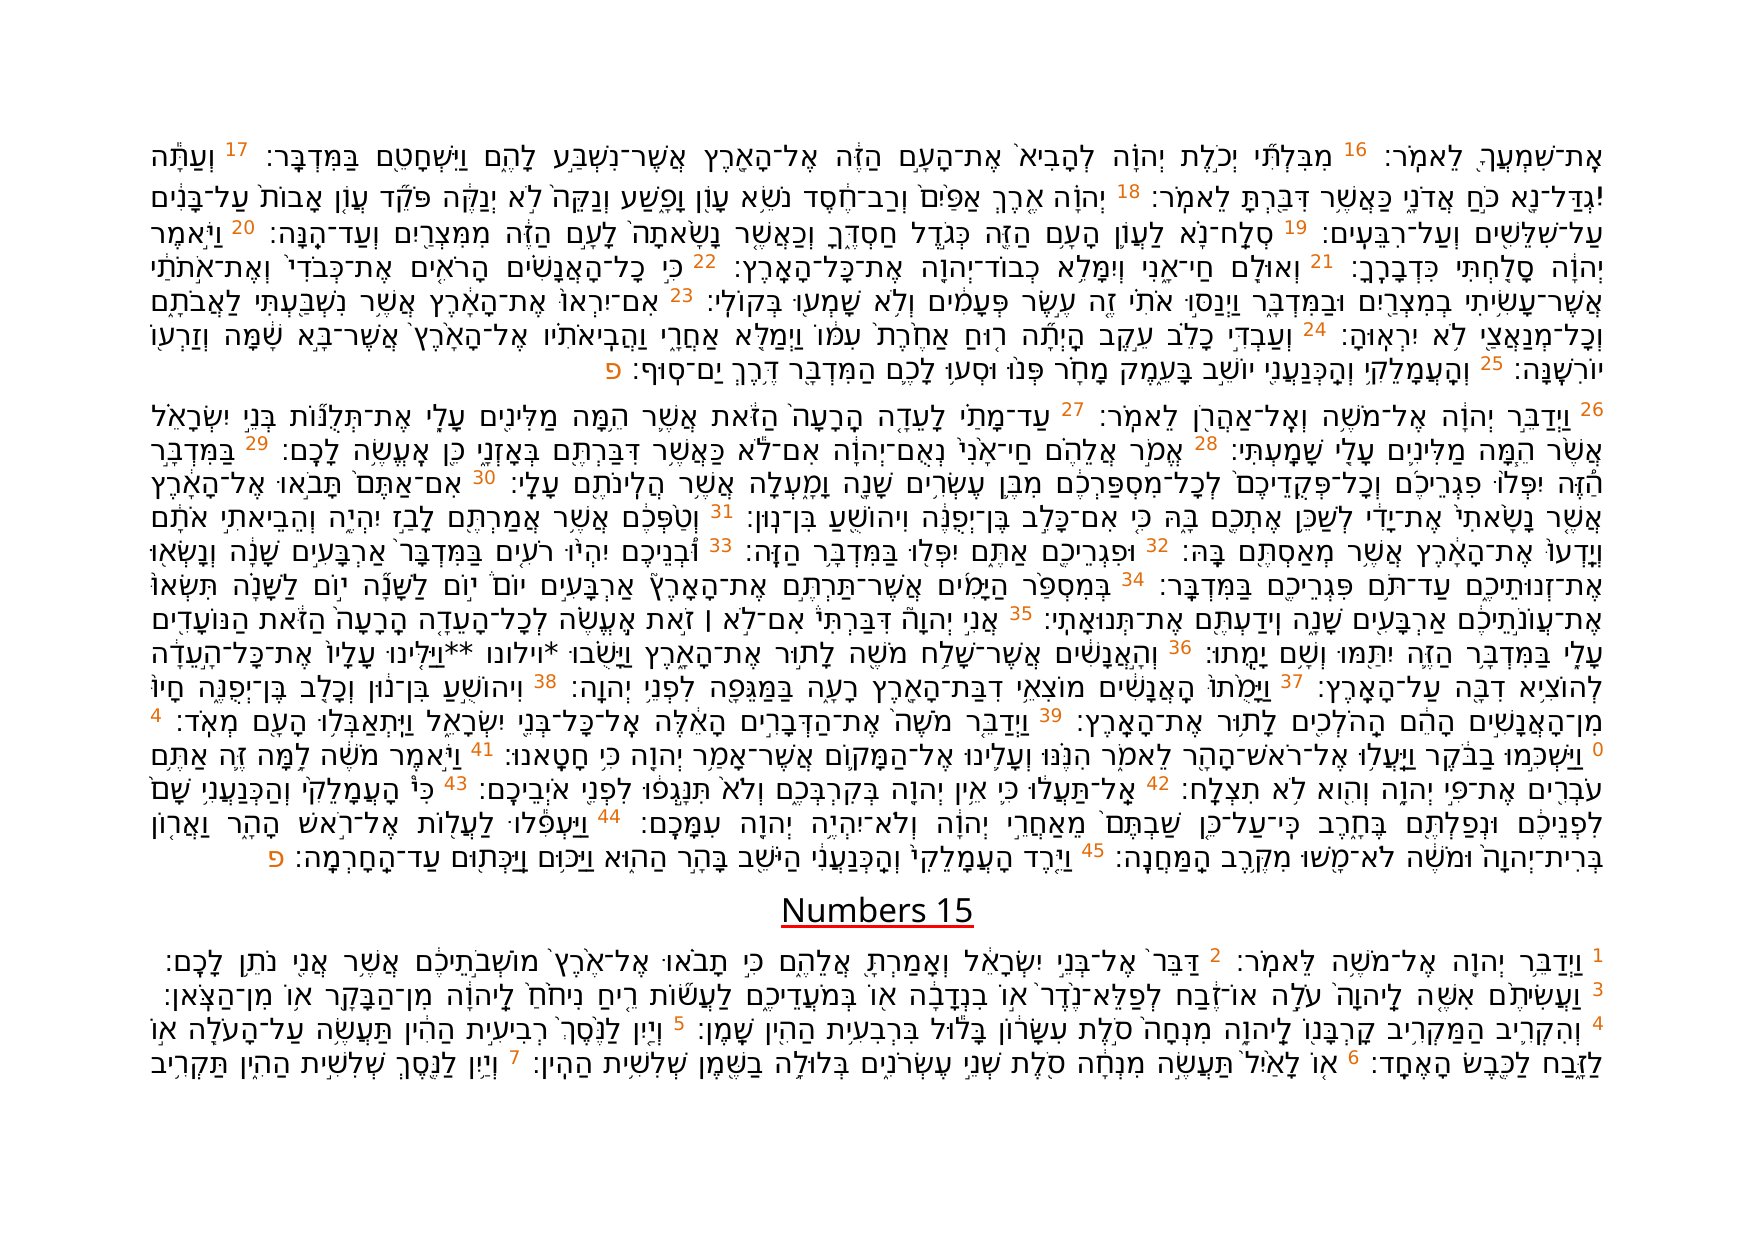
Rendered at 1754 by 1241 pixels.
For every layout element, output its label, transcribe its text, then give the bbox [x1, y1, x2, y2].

text 1 וַיְדַבֵּ֥ר יְהוָ֖ה אֶל־מֹשֶׁ֥ה לֵּאמֹֽר׃ 2 דַּבֵּר֙ אֶל־בְּנֵ֣י יִשְׂרָאֵ֔ל וְאָמַרְתָּ֖ אֲלֵהֶ֑ם כִּ֣י תָבֹ֗אוּ אֶל־אֶ֙רֶץ֙ מוֹשְׁבֹ֣תֵיכֶ֔ם אֲשֶׁ֥ר אֲנִ֖י נֹתֵ֥ן לָכֶֽם׃ ‬‬‬3 וַעֲשִׂיתֶ֨ם אִשֶּׁ֤ה לַֽיהוָה֙ עֹלָ֣ה אוֹ־זֶ֔בַח לְפַלֵּא־נֶ֙דֶר֙ א֣וֹ בִנְדָבָ֔ה א֖וֹ בְּמֹעֲדֵיכֶ֑ם לַעֲשׂ֞וֹת רֵ֤יחַ נִיחֹ֙חַ֙ לַֽיהוָ֔ה מִן־הַבָּקָ֖ר א֥וֹ מִן־הַצֹּֽאן׃ ‬‬‬4 וְהִקְרִ֛יב הַמַּקְרִ֥יב קָרְבָּנ֖וֹ לַֽיהוָ֑ה מִנְחָה֙ סֹ֣לֶת עִשָּׂר֔וֹן בָּל֕וּל בִּרְבִעִ֥ית הַהִ֖ין שָֽׁמֶן׃ ‬‬‬5 וְיַ֤יִן לַנֶּ֙סֶךְ֙ רְבִיעִ֣ית הַהִ֔ין תַּעֲשֶׂ֥ה עַל־הָעֹלָ֖ה א֣וֹ לַזָּ֑בַח לַכֶּ֖בֶשׂ הָאֶחָֽד׃ ‬‬‬6 א֤וֹ לָאַ֙יִל֙ תַּעֲשֶׂ֣ה מִנְחָ֔ה סֹ֖לֶת שְׁנֵ֣י עֶשְׂרֹנִ֑ים בְּלוּלָ֥ה בַשֶּׁ֖מֶן שְׁלִשִׁ֥ית הַהִֽין׃ ‬‬‬7 וְיַ֥יִן לַנֶּ֖סֶךְ שְׁלִשִׁ֣ית הַהִ֑ין תַּקְרִ֥יב רֵֽיחַ־נִיחֹ֖חַ לַיהוָֽה׃ ‬‬‬8 וְכִֽי־תַעֲשֶׂ֥ה בֶן־בָּקָ֖ר עֹלָ֣ה אוֹ־זָ֑בַח לְפַלֵּא־נֶ֥דֶר אֽוֹ־שְׁלָמִ֖ים לַֽיהוָֽה׃ ‬‬‬9 וְהִקְרִ֤יב עַל־בֶּן־הַבָּקָר֙ מִנְחָ֔ה סֹ֖לֶת שְׁלֹשָׁ֣ה עֶשְׂרֹנִ֑ים בָּל֥וּל בַּשֶּׁ֖מֶן חֲצִ֥י הַהִֽין׃ ‬‬‬10 וְיַ֛יִן תַּקְרִ֥יב לַנֶּ֖סֶךְ חֲצִ֣י הַהִ֑ין אִשֵּׁ֥ה רֵֽיחַ־נִיחֹ֖חַ לַיהוָֽה׃ ‬‬‬11 כָּ֣כָה יֵעָשֶׂ֗ה לַשּׁוֹר֙ הָֽאֶחָ֔ד א֖וֹ לָאַ֣יִל הָאֶחָ֑ד אֽוֹ־לַשֶּׂ֥ה בַכְּבָשִׂ֖ים א֥וֹ בָעִזִּֽים׃ ‬‬‬12 כַּמִּסְפָּ֖ר אֲשֶׁ֣ר תַּעֲשׂ֑וּ כָּ֛כָה תַּעֲשׂ֥וּ לָאֶחָ֖ד כְּמִסְפָּרָֽם׃ ‬‬‬13 כָּל־הָאֶזְרָ֥ח יַעֲשֶׂה־כָּ֖כָה אֶת־אֵ֑לֶּה לְהַקְרִ֛יב אִשֵּׁ֥ה רֵֽיחַ־נִיחֹ֖חַ לַֽיהוָֽה׃ ‬‬‬14 וְכִֽי־יָגוּר֩ אִתְּכֶ֨ם גֵּ֜ר א֤וֹ אֲשֶֽׁר־בְּתֽוֹכְכֶם֙ לְדֹרֹ֣תֵיכֶ֔ם וְעָשָׂ֛ה אִשֵּׁ֥ה רֵֽיחַ־נִיחֹ֖חַ לַיהוָ֑ה כַּאֲשֶׁ֥ר תַּעֲשׂ֖וּ כֵּ֥ן יַעֲשֶֽׂה׃ ‬‬‬15 הַקָּהָ֕ל חֻקָּ֥ה אַחַ֛ת לָכֶ֖ם וְלַגֵּ֣ר הַגָּ֑ר חֻקַּ֤ת עוֹלָם֙ לְדֹרֹ֣תֵיכֶ֔ם כָּכֶ֛ם כַּגֵּ֥ר יִהְיֶ֖ה לִפְנֵ֥י יְהוָֽה׃ ‬‬‬16 תּוֹרָ֥ה אַחַ֛ת וּמִשְׁפָּ֥ט אֶחָ֖ד יִהְיֶ֣ה לָכֶ֑ם וְלַגֵּ֖ר הַגָּ֥ר אִתְּכֶֽם׃ פ ‬‬‬‬‬‬‬‬‬‬‬‬‬‬‬‬‬‬ [150, 945, 1604, 1081]
text 11 וַיֹּ֤אמֶר יְהוָה֙ אֶל־מֹשֶׁ֔ה עַד־אָ֥נָה יְנַאֲצֻ֖נִי הָעָ֣ם הַזֶּ֑ה וְעַד־אָ֙נָה֙ לֹא־יַאֲמִ֣ינוּ בִ֔י בְּכֹל֙ הָֽאֹת֔וֹת אֲשֶׁ֥ר עָשִׂ֖יתִי בְּקִרְבּֽוֹ׃ ‬‬‬12 אַכֶּ֥נּוּ בַדֶּ֖בֶר וְאוֹרִשֶׁ֑נּוּ וְאֶֽעֱשֶׂה֙ אֹֽתְךָ֔ לְגוֹי־גָּד֥וֹל וְעָצ֖וּם מִמֶּֽנּוּ׃ ‬‬‬13 וַיֹּ֥אמֶר מֹשֶׁ֖ה אֶל־יְהוָ֑ה וְשָׁמְע֣וּ מִצְרַ֔יִם כִּֽי־הֶעֱלִ֧יתָ בְכֹחֲךָ֛ אֶת־הָעָ֥ם הַזֶּ֖ה מִקִּרְבּֽוֹ׃ ‬‬‬14 וְאָמְר֗וּ אֶל־יוֹשֵׁב֮ הָאָ֣רֶץ הַזֹּאת֒ שָֽׁמְעוּ֙ כִּֽי־אַתָּ֣ה יְהוָ֔ה בְּקֶ֖רֶב הָעָ֣ם הַזֶּ֑ה אֲשֶׁר־עַ֨יִן בְּעַ֜יִן נִרְאָ֣ה ׀ אַתָּ֣ה יְהוָ֗ה וַעֲנָֽנְךָ֙ עֹמֵ֣ד עֲלֵהֶ֔ם וּבְעַמֻּ֣ד עָנָ֗ן אַתָּ֨ה הֹלֵ֤ךְ לִפְנֵיהֶם֙ יוֹמָ֔ם וּבְעַמּ֥וּד אֵ֖שׁ לָֽיְלָה׃ ‬‬‬15 וְהֵמַתָּ֛ה אֶת־הָעָ֥ם הַזֶּ֖ה כְּאִ֣ישׁ אֶחָ֑ד וְאָֽמְרוּ֙ הַגּוֹיִ֔ם אֲשֶׁר־שָׁמְע֥וּ אֶֽת־שִׁמְעֲךָ֖ לֵאמֹֽר׃ ‬‬‬16 מִבִּלְתִּ֞י יְכֹ֣לֶת יְהוָ֗ה לְהָבִיא֙ אֶת־הָעָ֣ם הַזֶּ֔ה אֶל־הָאָ֖רֶץ אֲשֶׁר־נִשְׁבַּ֣ע לָהֶ֑ם וַיִּשְׁחָטֵ֖ם בַּמִּדְבָּֽר׃ ‬‬‬17 וְעַתָּ֕ה יִגְדַּל־נָ֖א כֹּ֣חַ אֲדֹנָ֑י כַּאֲשֶׁ֥ר דִּבַּ֖רְתָּ לֵאמֹֽר׃ ‬‬‬18 יְהוָ֗ה אֶ֤רֶךְ אַפַּ֙יִם֙ וְרַב־חֶ֔סֶד נֹשֵׂ֥א עָוֺ֖ן וָפָ֑שַׁע וְנַקֵּה֙ לֹ֣א יְנַקֶּ֔ה פֹּקֵ֞ד עֲוֺ֤ן אָבוֹת֙ עַל־בָּנִ֔ים עַל־שִׁלֵּשִׁ֖ים וְעַל־רִבֵּעִֽים׃ ‬‬‬19 סְלַֽח־נָ֗א לַעֲוֺ֛ן הָעָ֥ם הַזֶּ֖ה כְּגֹ֣דֶל חַסְדֶּ֑ךָ וְכַאֲשֶׁ֤ר נָשָׂ֙אתָה֙ לָעָ֣ם הַזֶּ֔ה מִמִּצְרַ֖יִם וְעַד־הֵֽנָּה׃ ‬‬‬20 וַיֹּ֣אמֶר יְהוָ֔ה סָלַ֖חְתִּי כִּדְבָרֶֽךָ׃ ‬‬‬21 וְאוּלָ֖ם חַי־אָ֑נִי וְיִמָּלֵ֥א כְבוֹד־יְהוָ֖ה אֶת־כָּל־הָאָֽרֶץ׃ ‬‬‬22 כִּ֣י כָל־הָאֲנָשִׁ֗ים הָרֹאִ֤ים אֶת־כְּבֹדִי֙ וְאֶת־אֹ֣תֹתַ֔י אֲשֶׁר־עָשִׂ֥יתִי בְמִצְרַ֖יִם וּבַמִּדְבָּ֑ר וַיְנַסּ֣וּ אֹתִ֗י זֶ֚ה עֶ֣שֶׂר פְּעָמִ֔ים וְלֹ֥א שָׁמְע֖וּ בְּקוֹלִֽי׃ ‬‬‬23 אִם־יִרְאוּ֙ אֶת־הָאָ֔רֶץ אֲשֶׁ֥ר נִשְׁבַּ֖עְתִּי לַאֲבֹתָ֑ם וְכָל־מְנַאֲצַ֖י לֹ֥א יִרְאֽוּהָ׃ ‬‬‬24 וְעַבְדִּ֣י כָלֵ֗ב עֵ֣קֶב הָֽיְתָ֞ה ר֤וּחַ אַחֶ֙רֶת֙ עִמּ֔וֹ וַיְמַלֵּ֖א אַחֲרָ֑י וַהֲבִֽיאֹתִ֗יו אֶל־הָאָ֙רֶץ֙ אֲשֶׁר־בָּ֣א שָׁ֔מָּה וְזַרְע֖וֹ יוֹרִשֶֽׁנָּה׃ ‬‬‬25 וְהָֽעֲמָלֵקִ֥י וְהַֽכְּנַעֲנִ֖י יוֹשֵׁ֣ב בָּעֵ֑מֶק מָחָ֗ר פְּנ֨וּ וּסְע֥וּ לָכֶ֛ם הַמִּדְבָּ֖ר דֶּ֥רֶךְ יַם־סֽוּף׃ פ ‬‬‬‬‬‬‬‬‬‬‬‬‬‬‬‬‬‬ [150, 139, 1604, 386]
text Numbers 15 [150, 887, 1604, 932]
text 26 וַיְדַבֵּ֣ר יְהוָ֔ה אֶל־מֹשֶׁ֥ה וְאֶֽל־אַהֲרֹ֖ן לֵאמֹֽר׃ ‬‬‬27 עַד־מָתַ֗י לָעֵדָ֤ה הָֽרָעָה֙ הַזֹּ֔את אֲשֶׁ֛ר הֵ֥מָּה מַלִּינִ֖ים עָלָ֑י אֶת־תְּלֻנּ֞וֹת בְּנֵ֣י יִשְׂרָאֵ֗ל אֲשֶׁ֨ר הֵ֧מָּה מַלִּינִ֛ים עָלַ֖י שָׁמָֽעְתִּי׃ ‬‬‬28 אֱמֹ֣ר אֲלֵהֶ֗ם חַי־אָ֙נִי֙ נְאֻם־יְהוָ֔ה אִם־לֹ֕א כַּאֲשֶׁ֥ר דִּבַּרְתֶּ֖ם בְּאָזְנָ֑י כֵּ֖ן אֶֽעֱשֶׂ֥ה לָכֶֽם׃ ‬‬‬29 בַּמִּדְבָּ֣ר הַ֠זֶּה יִפְּל֨וּ פִגְרֵיכֶ֜ם וְכָל־פְּקֻדֵיכֶם֙ לְכָל־מִסְפַּרְכֶ֔ם מִבֶּ֛ן עֶשְׂרִ֥ים שָׁנָ֖ה וָמָ֑עְלָה אֲשֶׁ֥ר הֲלִֽינֹתֶ֖ם עָלָֽי׃ ‬‬‬30 אִם־אַתֶּם֙ תָּבֹ֣אוּ אֶל־הָאָ֔רֶץ אֲשֶׁ֤ר נָשָׂ֙אתִי֙ אֶת־יָדִ֔י לְשַׁכֵּ֥ן אֶתְכֶ֖ם בָּ֑הּ כִּ֚י אִם־כָּלֵ֣ב בֶּן־יְפֻנֶּ֔ה וִיהוֹשֻׁ֖עַ בִּן־נֽוּן׃ ‬‬‬31 וְטַ֨פְּכֶ֔ם אֲשֶׁ֥ר אֲמַרְתֶּ֖ם לָבַ֣ז יִהְיֶ֑ה וְהֵבֵיאתִ֣י אֹתָ֔ם וְיָֽדְעוּ֙ אֶת־הָאָ֔רֶץ אֲשֶׁ֥ר מְאַסְתֶּ֖ם בָּֽהּ׃ ‬‬‬32 וּפִגְרֵיכֶ֖ם אַתֶּ֑ם יִפְּל֖וּ בַּמִּדְבָּ֥ר הַזֶּֽה׃ ‬‬‬33 וּ֠בְנֵיכֶם יִהְי֨וּ רֹעִ֤ים בַּמִּדְבָּר֙ אַרְבָּעִ֣ים שָׁנָ֔ה וְנָשְׂא֖וּ אֶת־זְנוּתֵיכֶ֑ם עַד־תֹּ֥ם פִּגְרֵיכֶ֖ם בַּמִּדְבָּֽר׃ ‬‬‬34 בְּמִסְפַּ֨ר הַיָּמִ֜ים אֲשֶׁר־תַּרְתֶּ֣ם אֶת־הָאָרֶץ֮ אַרְבָּעִ֣ים יוֹם֒ י֣וֹם לַשָּׁנָ֞ה י֣וֹם לַשָּׁנָ֗ה תִּשְׂאוּ֙ אֶת־עֲוֺנֹ֣תֵיכֶ֔ם אַרְבָּעִ֖ים שָׁנָ֑ה וִֽידַעְתֶּ֖ם אֶת־תְּנוּאָתִֽי׃ ‬‬‬35 אֲנִ֣י יְהוָה֮ דִּבַּרְתִּי֒ אִם־לֹ֣א ׀ זֹ֣את אֽ͏ֶעֱשֶׂ֗ה לְכָל־הָעֵדָ֤ה הָֽרָעָה֙ הַזֹּ֔את הַנּוֹעָדִ֖ים עָלָ֑י בַּמִּדְבָּ֥ר הַזֶּ֛ה יִתַּ֖מּוּ וְשָׁ֥ם יָמֻֽתוּ׃ ‬‬‬36 וְהָ֣אֲנָשִׁ֔ים אֲשֶׁר־שָׁלַ֥ח מֹשֶׁ֖ה לָת֣וּר אֶת־הָאָ֑רֶץ וַיָּשֻׁ֗בוּ *וילונו **וַיַּלִּ֤ינוּ עָלָיו֙ אֶת־כָּל־הָ֣עֵדָ֔ה לְהוֹצִ֥יא דִבָּ֖ה עַל־הָאָֽרֶץ׃ ‬‬‬37 וַיָּמֻ֙תוּ֙ הָֽאֲנָשִׁ֔ים מוֹצִאֵ֥י דִבַּת־הָאָ֖רֶץ רָעָ֑ה בַּמַּגֵּפָ֖ה לִפְנֵ֥י יְהוָֽה׃ ‬‬‬38 וִיהוֹשֻׁ֣עַ בִּן־נ֔וּן וְכָלֵ֖ב בֶּן־יְפֻנֶּ֑ה חָיוּ֙ מִן־הָאֲנָשִׁ֣ים הָהֵ֔ם הַֽהֹלְכִ֖ים לָת֥וּר אֶת־הָאָֽרֶץ׃ ‬‬‬39 וַיְדַבֵּ֤ר מֹשֶׁה֙ אֶת־הַדְּבָרִ֣ים הָאֵ֔לֶּה אֶֽל־כָּל־בְּנֵ֖י יִשְׂרָאֵ֑ל וַיִּֽתְאַבְּל֥וּ הָעָ֖ם מְאֹֽד׃ ‬‬‬40 וַיַּשְׁכִּ֣מוּ בַבֹּ֔קֶר וַיַּֽעֲל֥וּ אֶל־רֹאשׁ־הָהָ֖ר לֵאמֹ֑ר הִנֶּ֗נּוּ וְעָלִ֛ינוּ אֶל־הַמָּק֛וֹם אֲשֶׁר־אָמַ֥ר יְהוָ֖ה כִּ֥י חָטָֽאנוּ׃ ‬‬‬41 וַיֹּ֣אמֶר מֹשֶׁ֔ה לָ֥מָּה זֶּ֛ה אַתֶּ֥ם עֹבְרִ֖ים אֶת־פִּ֣י יְהוָ֑ה וְהִ֖וא לֹ֥א תִצְלָֽח׃ ‬‬‬42 אַֽל־תַּעֲל֔וּ כִּ֛י אֵ֥ין יְהוָ֖ה בְּקִרְבְּכֶ֑ם וְלֹא֙ תִּנָּ֣גְפ֔וּ לִפְנֵ֖י אֹיְבֵיכֶֽם׃ ‬‬‬43 כִּי֩ הָעֲמָלֵקִ֨י וְהַכְּנַעֲנִ֥י שָׁם֙ לִפְנֵיכֶ֔ם וּנְפַלְתֶּ֖ם בֶּחָ֑רֶב כִּֽי־עַל־כֵּ֤ן שַׁבְתֶּם֙ מֵאַחֲרֵ֣י יְהוָ֔ה וְלֹא־יִהְיֶ֥ה יְהוָ֖ה עִמָּכֶֽם׃ ‬‬‬44 וַיַּעְפִּ֕לוּ לַעֲל֖וֹת אֶל־רֹ֣אשׁ הָהָ֑ר וַאֲר֤וֹן בְּרִית־יְהוָה֙ וּמֹשֶׁ֔ה לֹא־מָ֖שׁוּ מִקֶּ֥רֶב הַֽמַּחֲנֶֽה׃ ‬‬‬45 וַיֵּ֤רֶד הָעֲמָלֵקִי֙ וְהַֽכְּנַעֲנִ֔י הַיֹּשֵׁ֖ב בָּהָ֣ר הַה֑וּא וַיַּכּ֥וּם וַֽיַּכְּת֖וּם עַד־הַֽחָרְמָֽה׃ פ ‬‬‬‬‬‬‬‬‬‬‬‬‬‬‬‬‬‬‬‬‬‬‬ [150, 399, 1604, 874]
